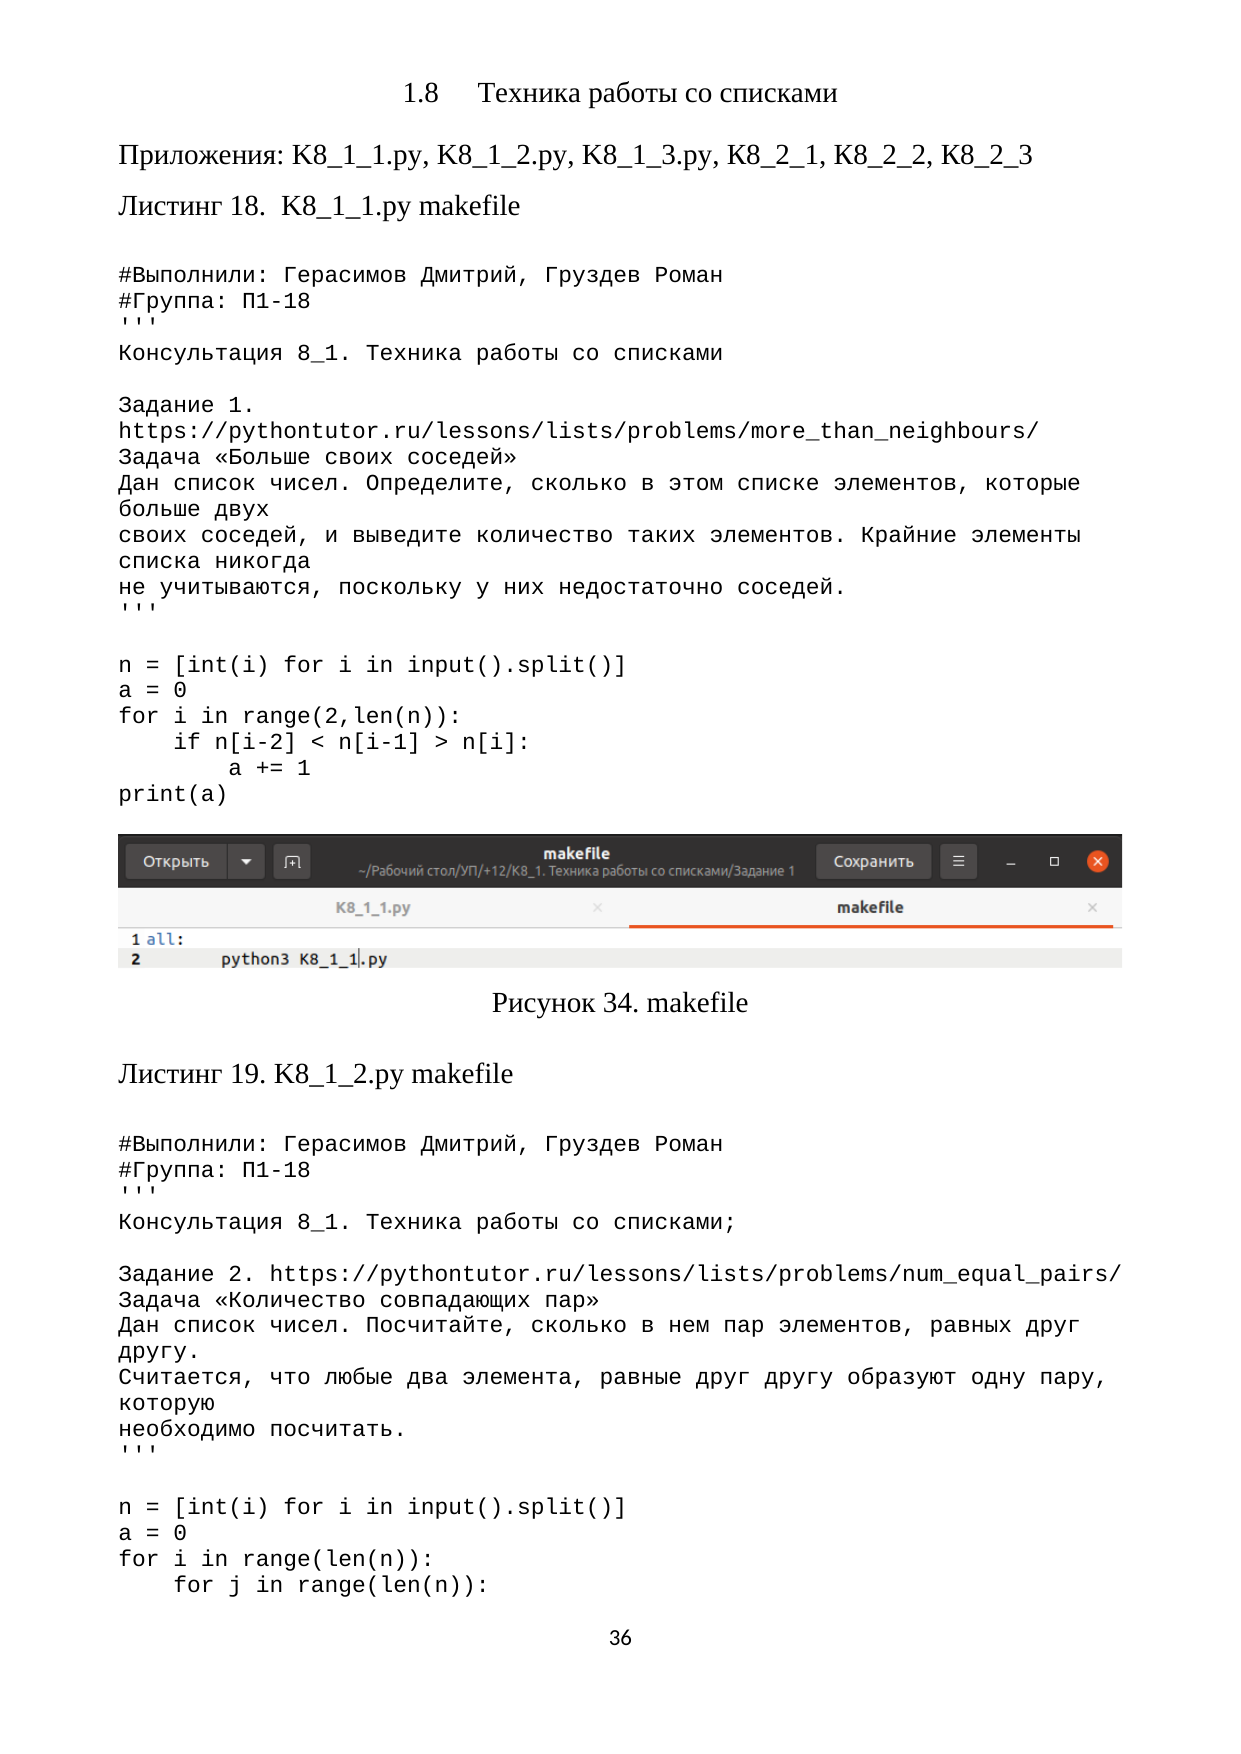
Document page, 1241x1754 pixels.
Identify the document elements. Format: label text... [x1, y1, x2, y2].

text #Группа: П1-18 [118, 1158, 1122, 1184]
text if n[i-2] < n[i-1] > n[i]: [118, 731, 1122, 757]
text for i in range(2,len(n)): [118, 705, 1122, 731]
text n = [int(i) for i in input().split()] [118, 653, 1122, 679]
text ''' [118, 601, 1122, 627]
picture [118, 834, 1123, 969]
text a = 0 [118, 679, 1122, 705]
text Задача «Больше своих соседей» [118, 445, 1122, 471]
text Задача «Количество совпадающих пар» [118, 1288, 1122, 1314]
text Считается, что любые два элемента, равные друг другу образуют одну пару, которую [118, 1366, 1122, 1418]
text Листинг 18. K8_1_1.py makefile [118, 188, 1122, 221]
text не учитываются, поскольку у них недостаточно соседей. [118, 575, 1122, 601]
text #Выполнили: Герасимов Дмитрий, Груздев Роман [118, 1132, 1122, 1158]
text Приложения: K8_1_1.py, K8_1_2.py, K8_1_3.py, К8_2_1, К8_2_2, К8_2_3 [118, 137, 1122, 171]
text своих соседей, и выведите количество таких элементов. Крайние элементы списка никогда [118, 523, 1122, 575]
subtitle Техника работы со списками [118, 75, 1122, 108]
text Задание 1. https://pythontutor.ru/lessons/lists/problems/more_than_neighbours/ [118, 393, 1122, 445]
text Рисунок 34. makefile [118, 969, 1122, 1018]
text Консультация 8_1. Техника работы со списками [118, 342, 1122, 368]
text for i in range(len(n)): [118, 1547, 1122, 1573]
text Задание 2. https://pythontutor.ru/lessons/lists/problems/num_equal_pairs/ [118, 1262, 1122, 1288]
text a = 0 [118, 1521, 1122, 1547]
text ''' [118, 1443, 1122, 1469]
text ''' [118, 1184, 1122, 1210]
text #Выполнили: Герасимов Дмитрий, Груздев Роман [118, 264, 1122, 290]
text Листинг 19. K8_1_2.py makefile [118, 1056, 1122, 1089]
text for j in range(len(n)): [118, 1573, 1122, 1599]
text Дан список чисел. Посчитайте, сколько в нем пар элементов, равных друг другу. [118, 1314, 1122, 1366]
text Консультация 8_1. Техника работы со списками; [118, 1210, 1122, 1236]
text print(a) [118, 783, 1122, 808]
text ''' [118, 316, 1122, 342]
text a += 1 [118, 757, 1122, 783]
text #Группа: П1-18 [118, 290, 1122, 316]
text n = [int(i) for i in input().split()] [118, 1495, 1122, 1521]
text необходимо посчитать. [118, 1418, 1122, 1443]
text Дан список чисел. Определите, сколько в этом списке элементов, которые больше двух [118, 471, 1122, 523]
